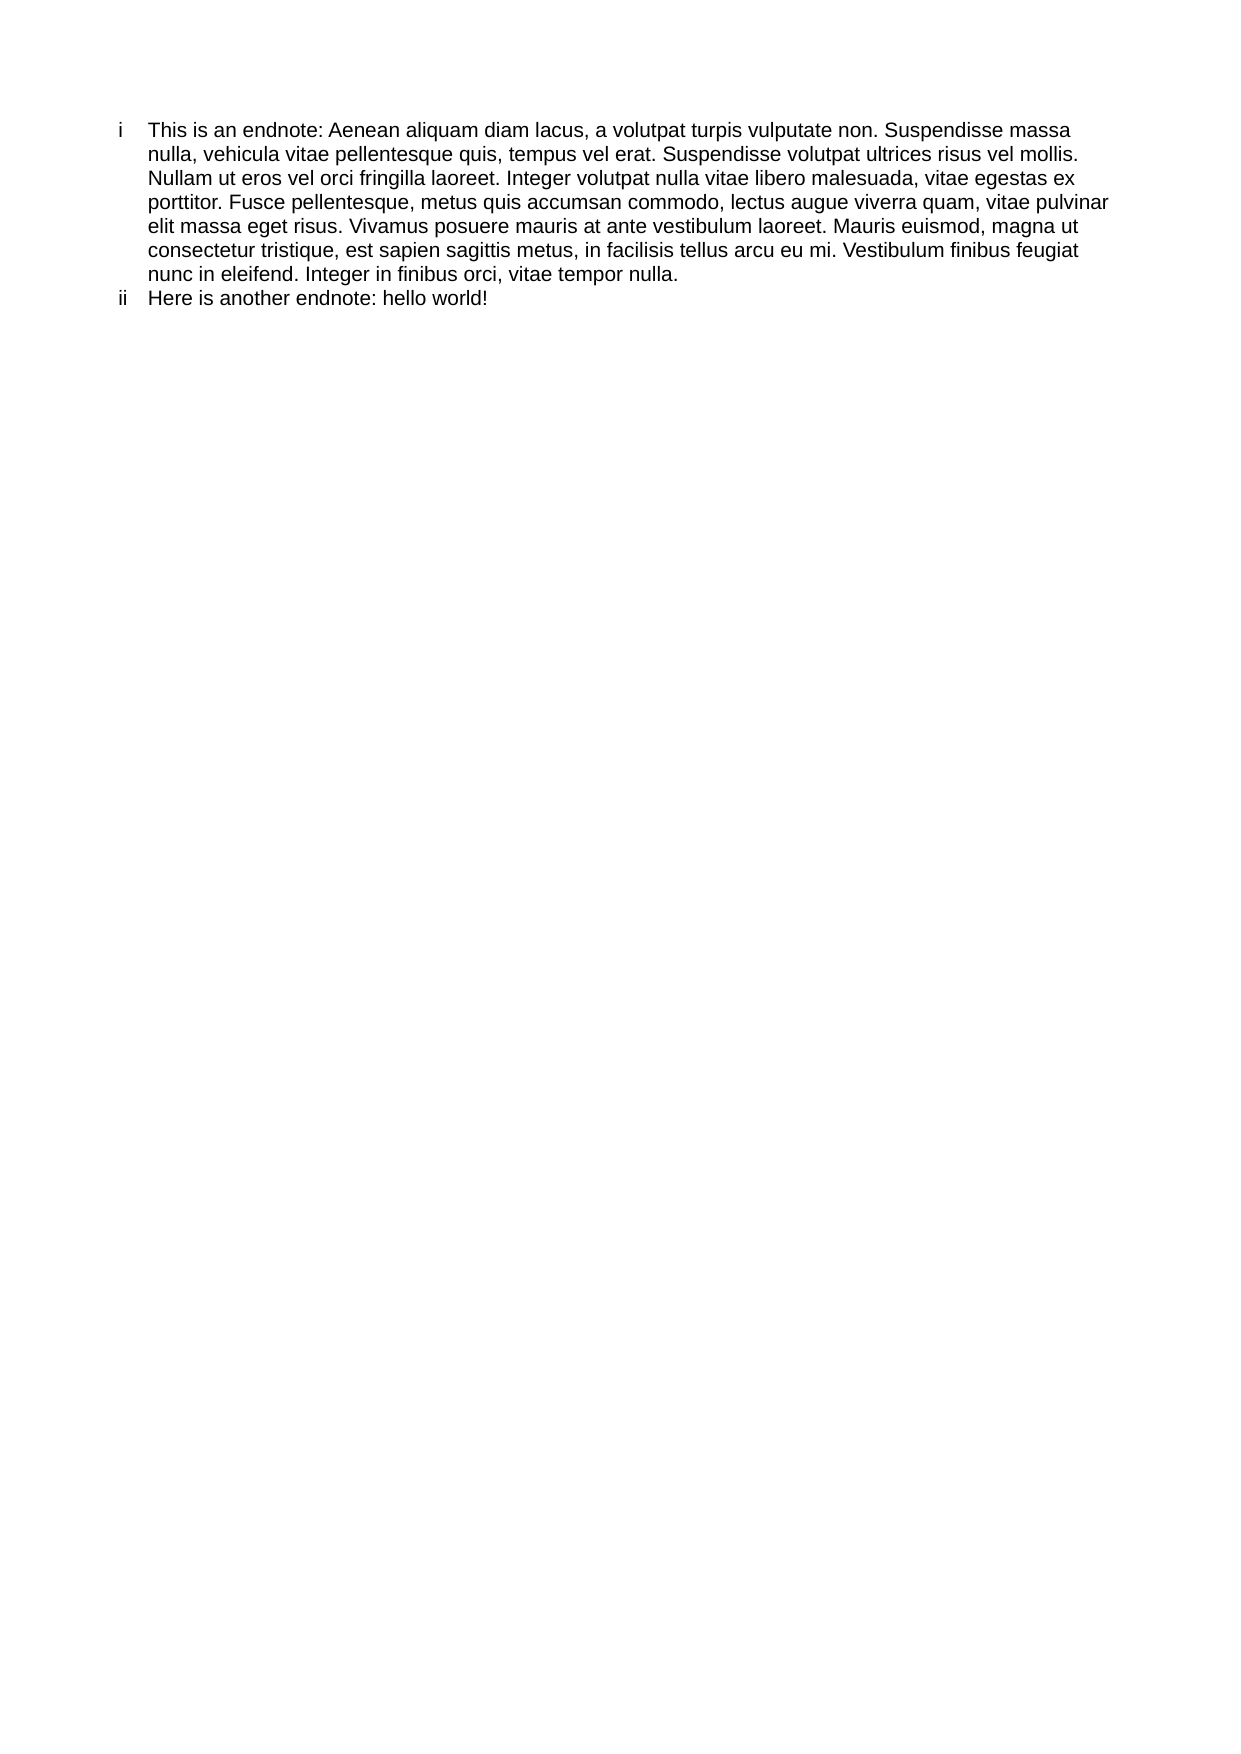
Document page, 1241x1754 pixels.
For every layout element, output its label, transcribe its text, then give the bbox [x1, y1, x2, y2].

text Here is another endnote: hello world! [118, 286, 1122, 310]
text This is an endnote: Aenean aliquam diam lacus, a volutpat turpis vulputate non. Suspendisse massa nulla, vehicula vitae pellentesque quis, tempus vel erat. Suspendisse volutpat ultrices risus vel mollis. Nullam ut eros vel orci fringilla laoreet. Integer volutpat nulla vitae libero malesuada, vitae egestas ex porttitor. Fusce pellentesque, metus quis accumsan commodo, lectus augue viverra quam, vitae pulvinar elit massa eget risus. Vivamus posuere mauris at ante vestibulum laoreet. Mauris euismod, magna ut consectetur tristique, est sapien sagittis metus, in facilisis tellus arcu eu mi. Vestibulum finibus feugiat nunc in eleifend. Integer in finibus orci, vitae tempor nulla. [118, 118, 1122, 286]
